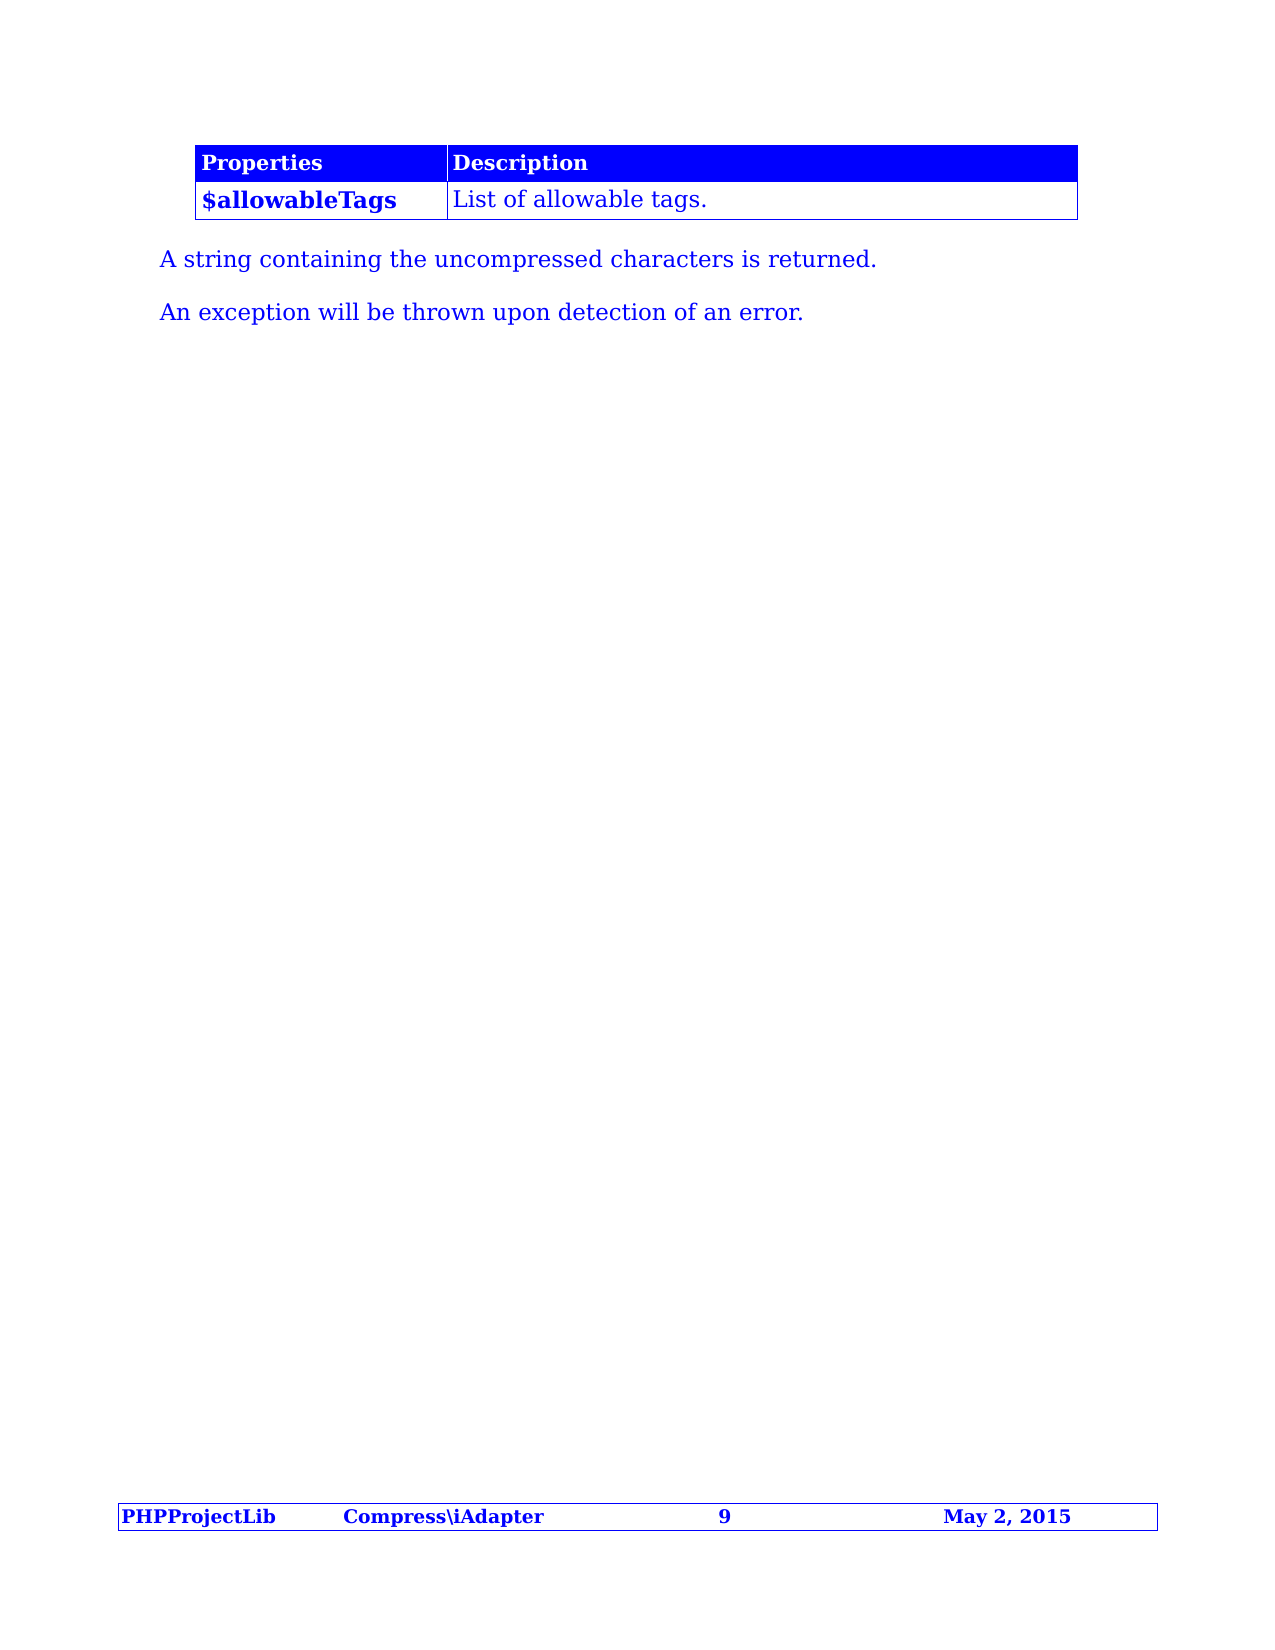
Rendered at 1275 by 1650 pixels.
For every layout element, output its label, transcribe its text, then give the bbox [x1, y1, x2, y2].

table_header Properties [196, 146, 447, 181]
table_header Description [448, 146, 1077, 181]
table_cell List of allowable tags. [448, 182, 1077, 219]
text A string containing the uncompressed characters is returned. [159, 246, 1157, 273]
text An exception will be thrown upon detection of an error. [159, 299, 1157, 326]
table_cell $allowableTags [196, 182, 447, 219]
